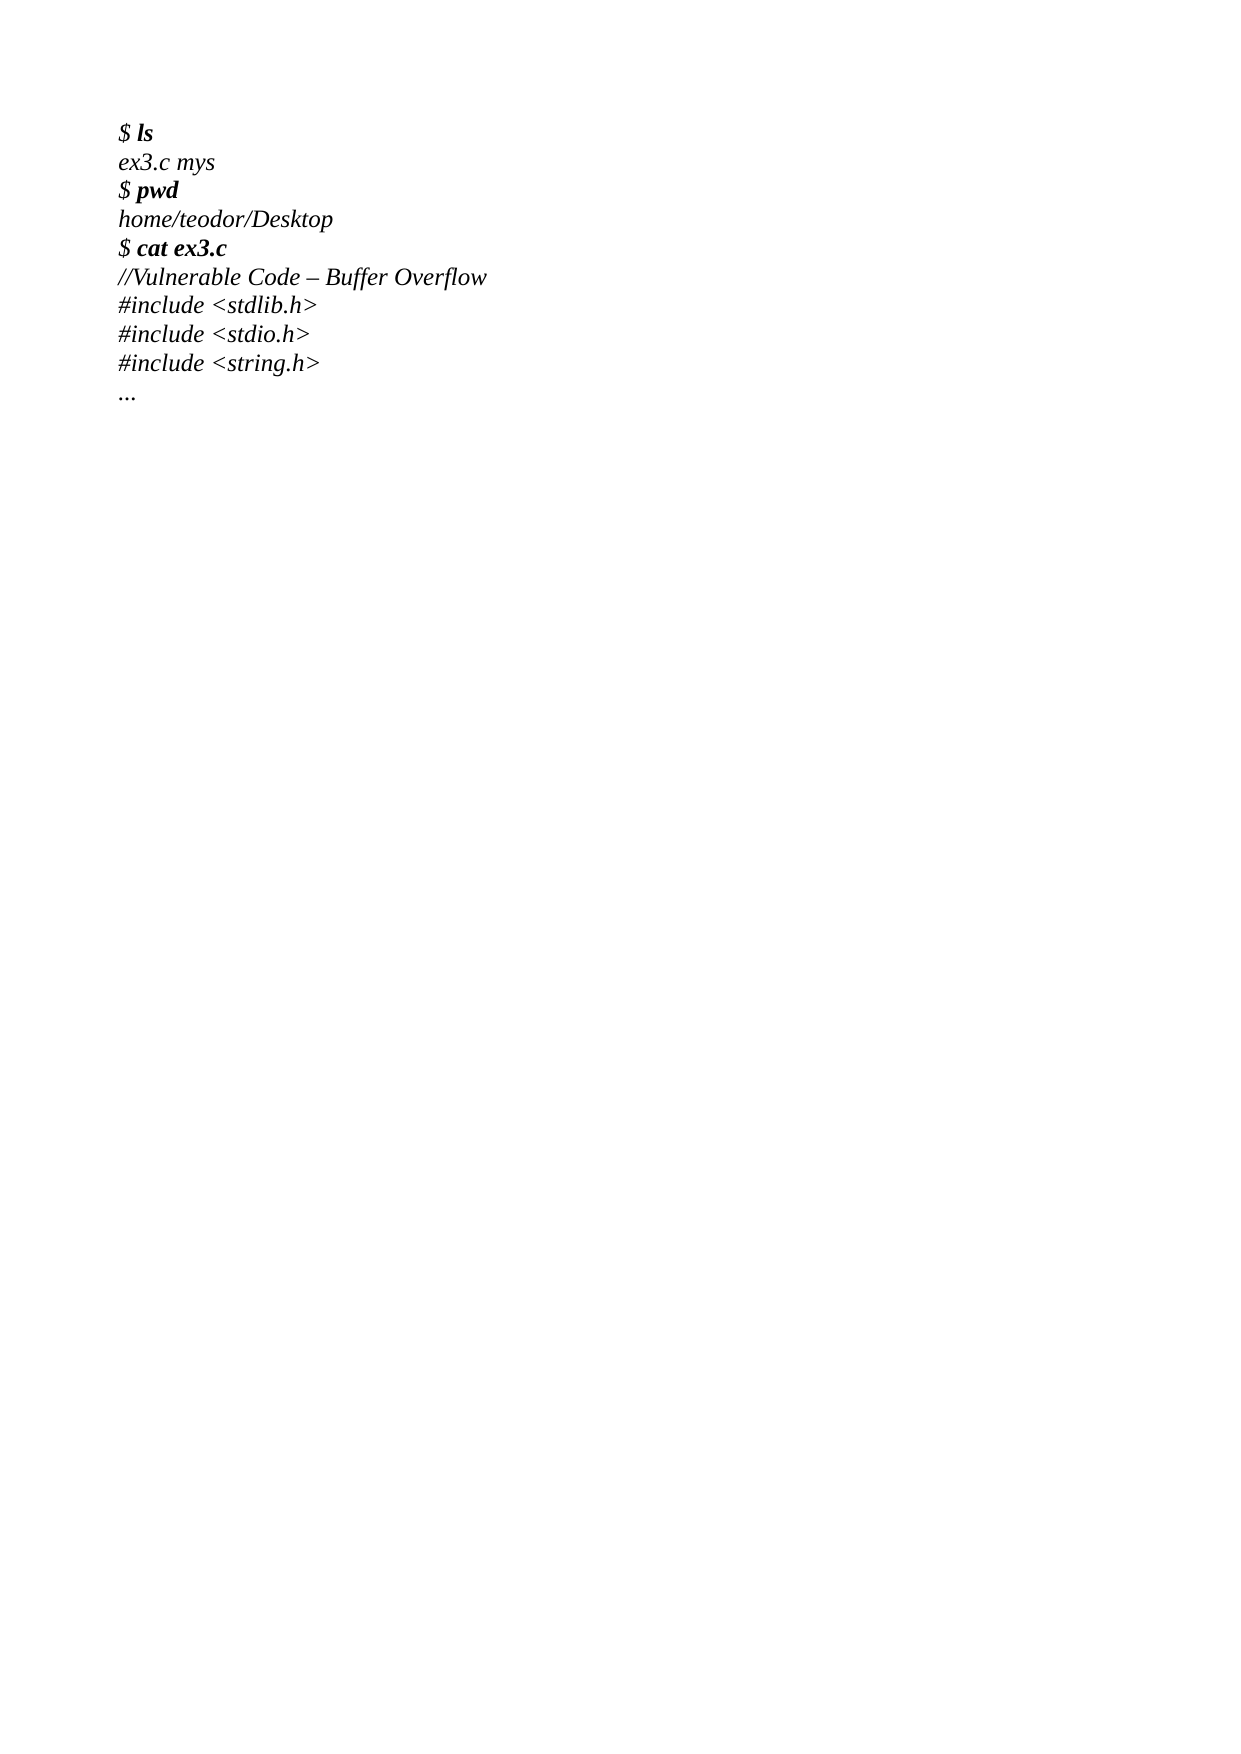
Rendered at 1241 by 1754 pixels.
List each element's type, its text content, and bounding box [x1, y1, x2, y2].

text //Vulnerable Code – Buffer Overflow [118, 262, 1122, 291]
text #include <stdio.h> [118, 319, 1122, 348]
text home/teodor/Desktop [118, 204, 1122, 233]
text #include <stdlib.h> [118, 291, 1122, 319]
text #include <string.h> [118, 348, 1122, 377]
text $ ls [118, 118, 1122, 147]
text ex3.c mys [118, 147, 1122, 176]
text ... [118, 377, 1122, 406]
text $ cat ex3.c [118, 233, 1122, 262]
text $ pwd [118, 176, 1122, 204]
